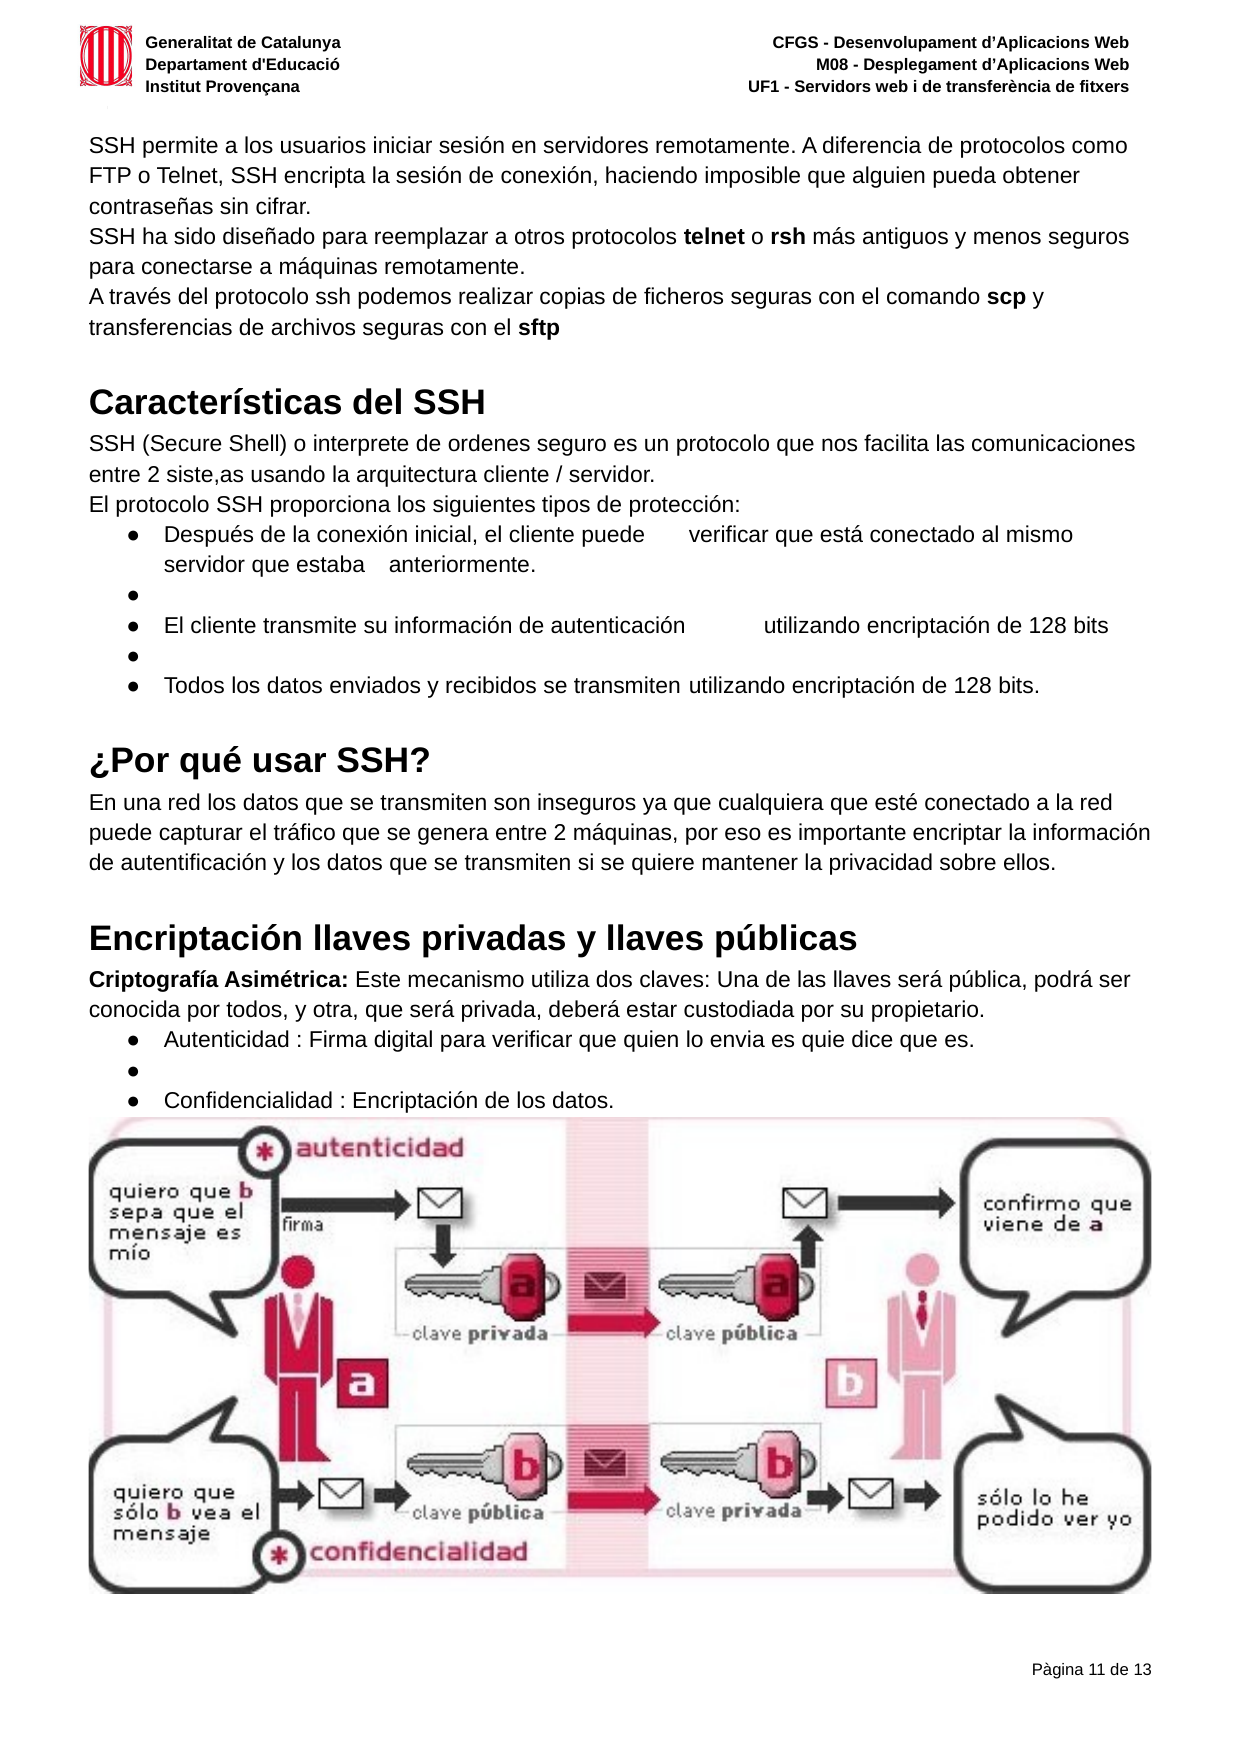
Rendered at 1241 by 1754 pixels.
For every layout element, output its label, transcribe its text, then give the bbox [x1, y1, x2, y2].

picture [77, 24, 136, 88]
subtitle Características del SSH [88, 381, 1152, 422]
list Todos los datos enviados y recibidos se transmiten utilizando encriptación de 128 bits. [126, 672, 1152, 698]
text En una red los datos que se transmiten son inseguros ya que cualquiera que esté conectado a la red puede capturar el tráfico que se genera entre 2 máquinas, por eso es importante encriptar la información de autentificación y los datos que se transmiten si se quiere mantener la privacidad sobre ellos. [88, 789, 1152, 876]
text SSH permite a los usuarios iniciar sesión en servidores remotamente. A diferencia de protocolos como FTP o Telnet, SSH encripta la sesión de conexión, haciendo imposible que alguien pueda obtener contraseñas sin cifrar. [88, 132, 1152, 219]
subtitle ¿Por qué usar SSH? [88, 740, 1152, 780]
list El cliente transmite su información de autenticación utilizando encriptación de 128 bits [126, 612, 1152, 638]
text SSH (Secure Shell) o interprete de ordenes seguro es un protocolo que nos facilita las comunicaciones entre 2 siste,as usando la arquitectura cliente / servidor. [88, 430, 1152, 487]
text A través del protocolo ssh podemos realizar copias de ficheros seguras con el comando scp y transferencias de archivos seguras con el sftp [88, 283, 1152, 340]
picture [88, 1117, 1152, 1594]
list Autenticidad : Firma digital para verificar que quien lo envia es quie dice que es. [126, 1026, 1152, 1053]
subtitle Encriptación llaves privadas y llaves públicas [88, 917, 1152, 958]
text El protocolo SSH proporciona los siguientes tipos de protección: [88, 491, 1152, 517]
list Después de la conexión inicial, el cliente puede verificar que está conectado al mismo servidor que estaba anteriormente. [126, 521, 1152, 577]
list Confidencialidad : Encriptación de los datos. [126, 1087, 1152, 1113]
text Criptografía Asimétrica: Este mecanismo utiliza dos claves: Una de las llaves será pública, podrá ser conocida por todos, y otra, que será privada, deberá estar custodiada por su propietario. [88, 966, 1152, 1022]
text SSH ha sido diseñado para reemplazar a otros protocolos telnet o rsh más antiguos y menos seguros para conectarse a máquinas remotamente. [88, 223, 1152, 279]
